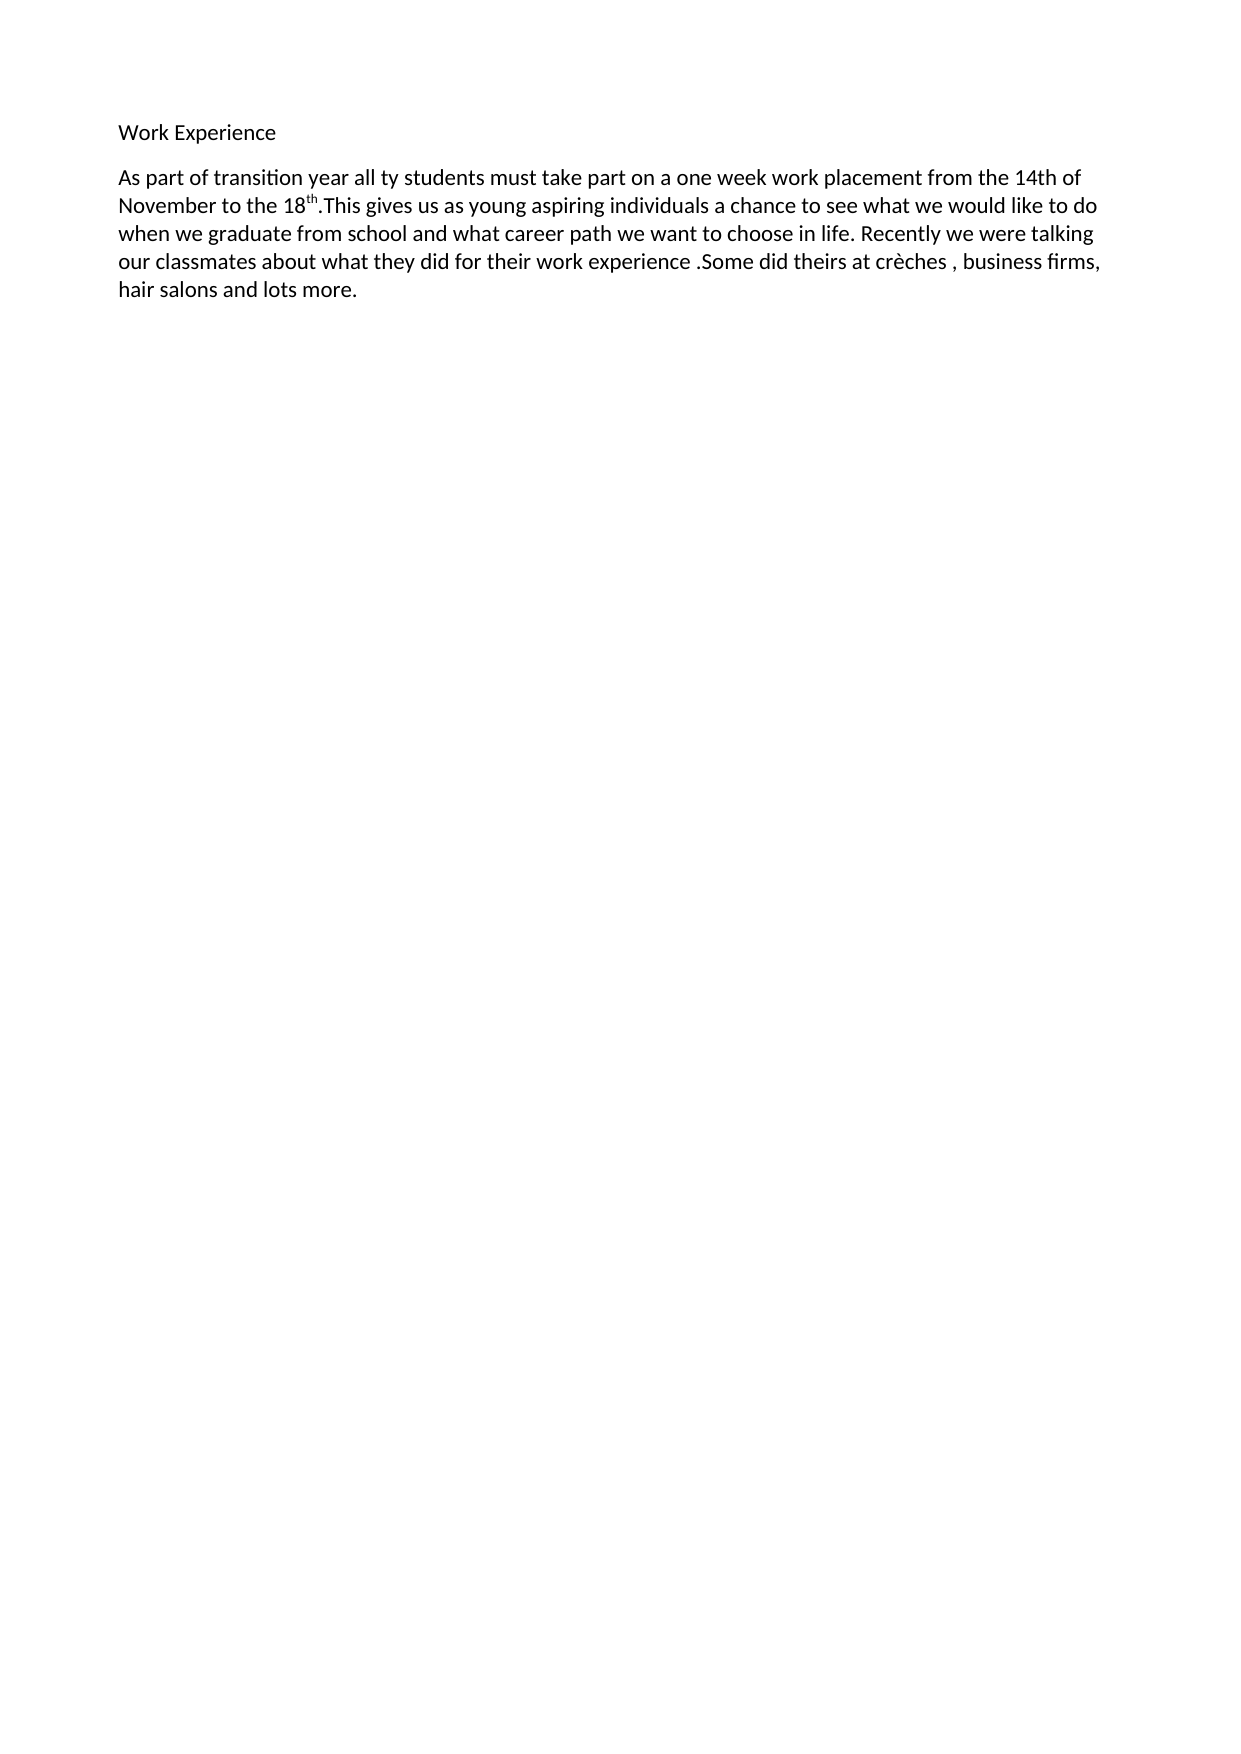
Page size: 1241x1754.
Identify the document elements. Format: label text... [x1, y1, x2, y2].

text Work Experience [118, 118, 1122, 146]
text As part of transition year all ty students must take part on a one week work placement from the 14th of November to the 18th.This gives us as young aspiring individuals a chance to see what we would like to do when we graduate from school and what career path we want to choose in life. Recently we were talking our classmates about what they did for their work experience .Some did theirs at crèches , business firms, hair salons and lots more. [118, 163, 1122, 303]
